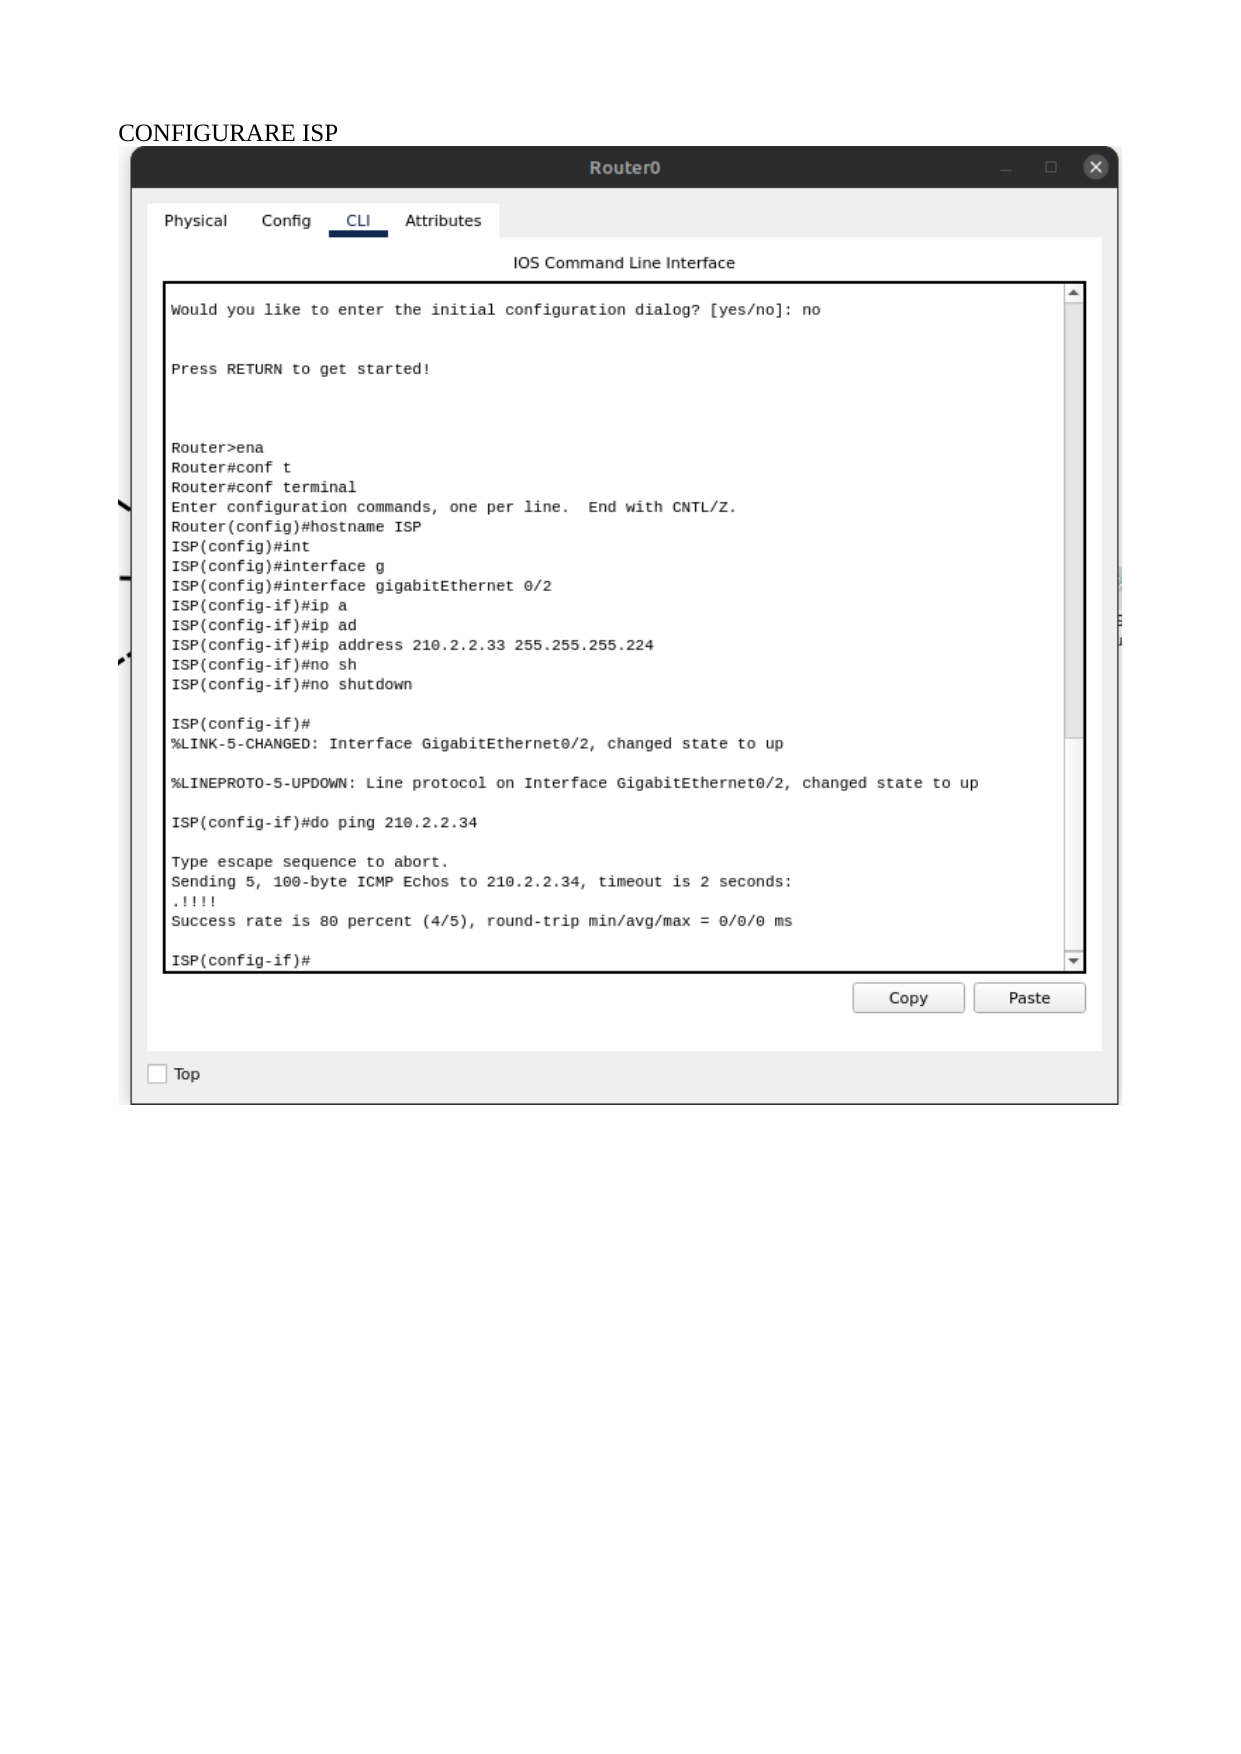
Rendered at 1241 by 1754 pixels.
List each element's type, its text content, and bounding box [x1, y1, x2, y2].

text CONFIGURARE ISP [118, 118, 1122, 146]
picture [118, 146, 1123, 1105]
